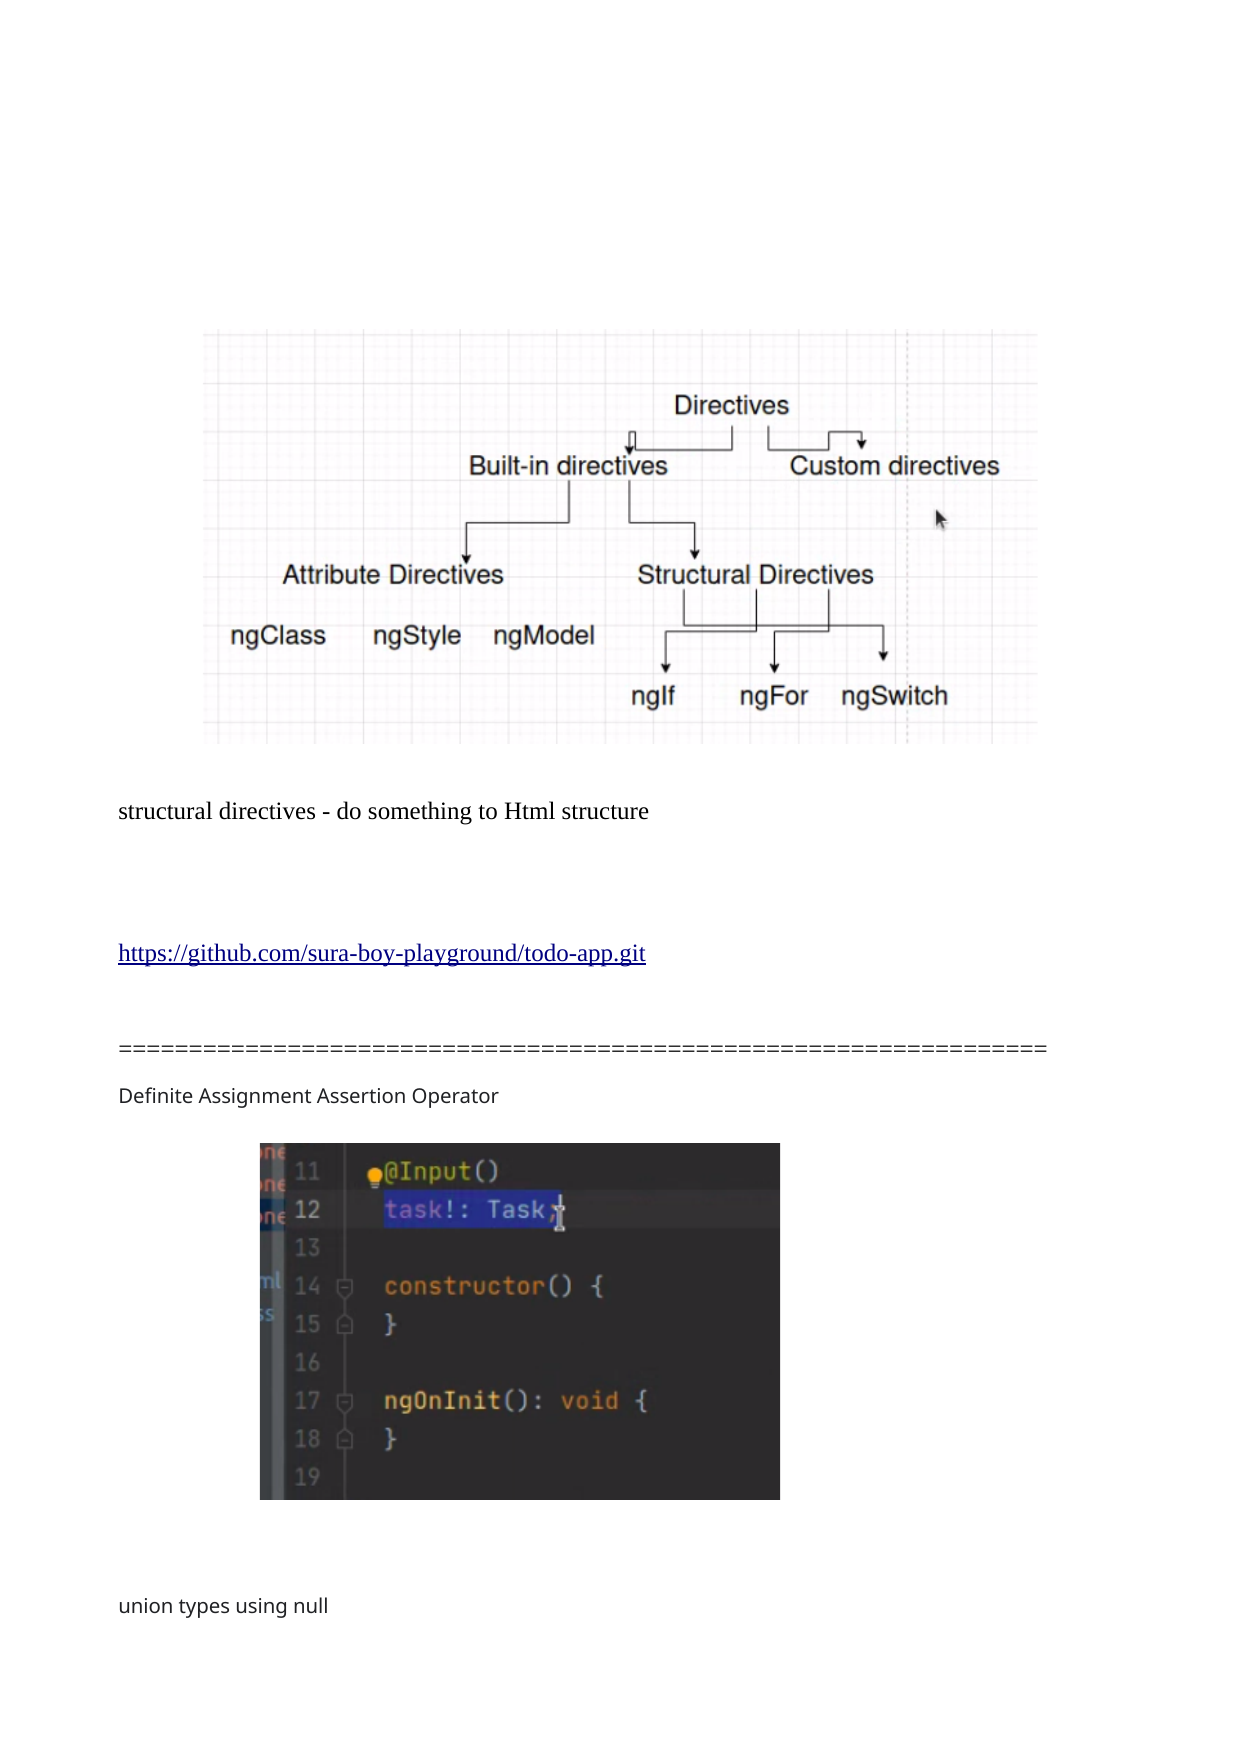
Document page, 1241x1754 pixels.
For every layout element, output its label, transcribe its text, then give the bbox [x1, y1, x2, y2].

text https://github.com/sura-boy-playground/todo-app.git [118, 938, 1122, 967]
picture [202, 329, 1038, 744]
text union types using null [118, 1591, 1122, 1619]
text structural directives - do something to Html structure [118, 796, 1122, 824]
text Definite Assignment Assertion Operator [118, 1081, 1122, 1109]
picture [259, 1143, 780, 1500]
text ================================================================== [118, 1034, 1122, 1062]
